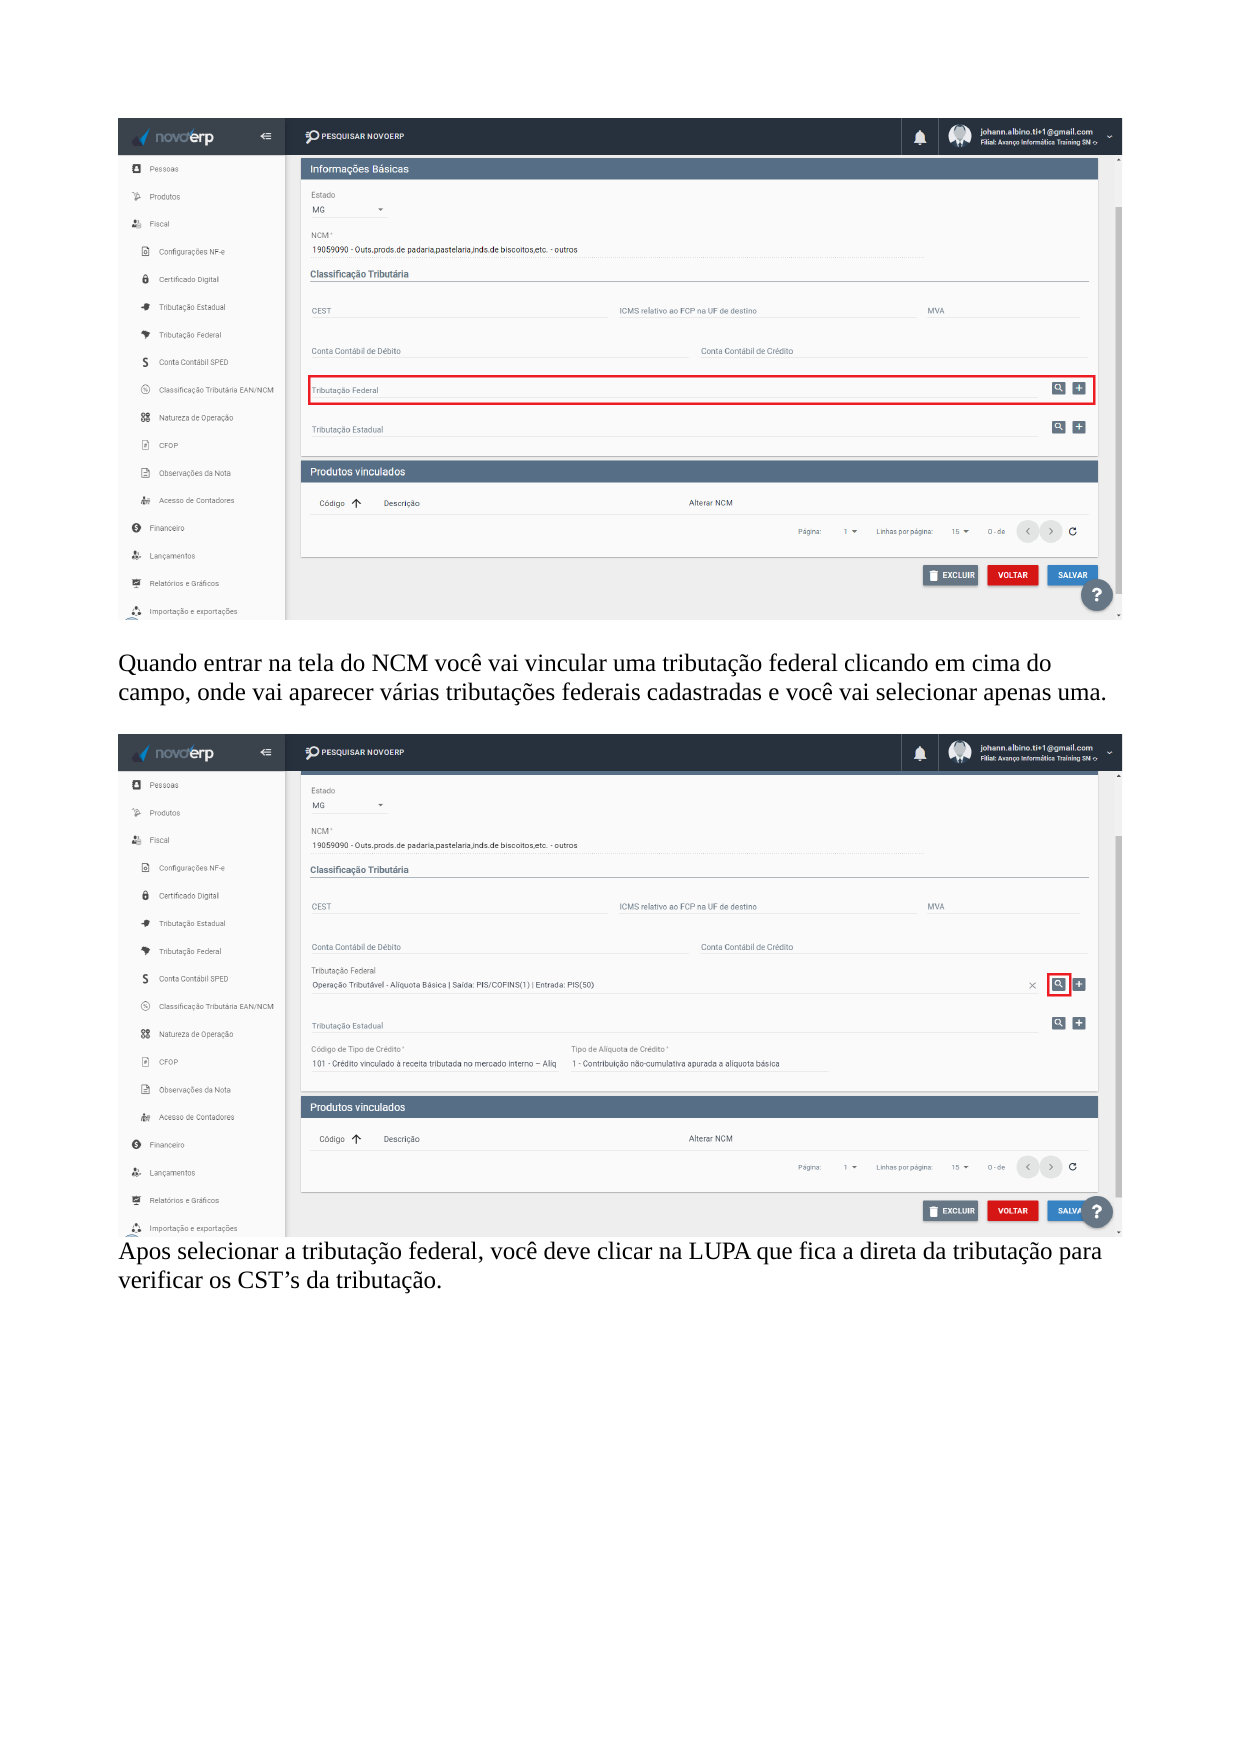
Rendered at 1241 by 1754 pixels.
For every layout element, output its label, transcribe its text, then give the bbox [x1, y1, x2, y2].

text Quando entrar na tela do NCM você vai vincular uma tributação federal clicando em cima do campo, onde vai aparecer várias tributações federais cadastradas e você vai selecionar apenas uma. [118, 648, 1122, 706]
text Apos selecionar a tributação federal, você deve clicar na LUPA que fica a direta da tributação para verificar os CST’s da tributação. [118, 1237, 1122, 1294]
picture [118, 734, 1123, 1237]
picture [118, 118, 1123, 620]
